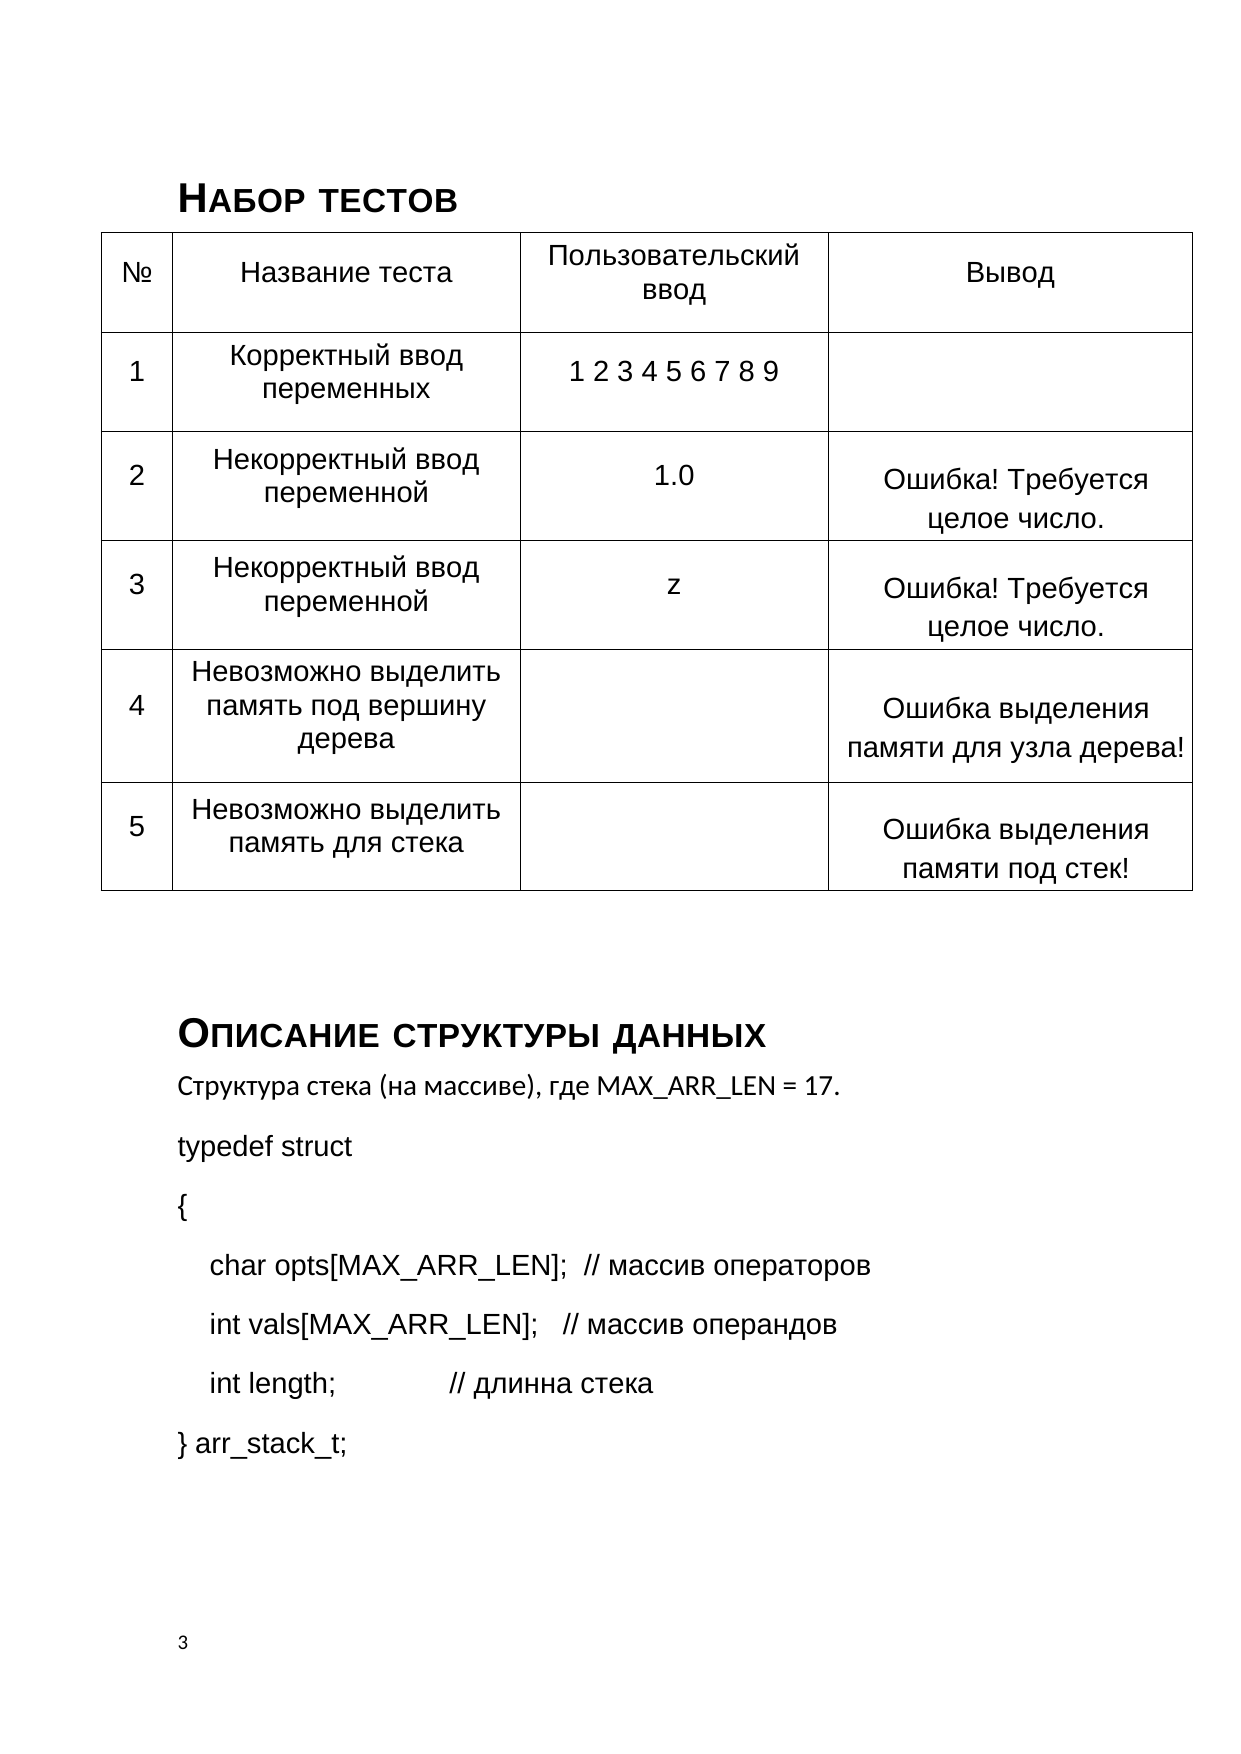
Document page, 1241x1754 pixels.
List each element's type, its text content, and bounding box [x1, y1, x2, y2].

text { [177, 1188, 1152, 1222]
text } arr_stack_t; [177, 1426, 1152, 1459]
table_cell Ошибка выделения памяти для узла дерева! [829, 650, 1192, 782]
subtitle Описание структуры данных [177, 1008, 1152, 1056]
table_cell Ошибка! Требуется целое число. [829, 432, 1192, 540]
table_cell 3 [102, 541, 172, 648]
text char opts[MAX_ARR_LEN]; // массив операторов [177, 1248, 1152, 1281]
table_cell Ошибка выделения памяти под стек! [829, 783, 1192, 890]
subtitle Набор тестов [177, 173, 1152, 221]
table_cell [829, 333, 1192, 431]
table_cell Корректный ввод переменных [173, 333, 520, 431]
table_header Пользовательский ввод [521, 233, 828, 332]
table_cell 1.0 [521, 432, 828, 540]
table_cell Невозможно выделить память для стека [173, 783, 520, 890]
text int length; // длинна стека [177, 1366, 1152, 1400]
table_cell 1 [102, 333, 172, 431]
table_cell 5 [102, 783, 172, 890]
table_cell Некорректный ввод переменной [173, 541, 520, 648]
table_cell [521, 650, 828, 782]
text int vals[MAX_ARR_LEN]; // массив операндов [177, 1307, 1152, 1341]
table_cell Невозможно выделить память под вершину дерева [173, 650, 520, 782]
table_cell 1 2 3 4 5 6 7 8 9 [521, 333, 828, 431]
table_cell z [521, 541, 828, 648]
table_cell [521, 783, 828, 890]
text typedef struct [177, 1129, 1152, 1162]
table_header Вывод [829, 233, 1192, 332]
text Структура стека (на массиве), где MAX_ARR_LEN = 17. [177, 1067, 1152, 1103]
table_cell 2 [102, 432, 172, 540]
table_header Название теста [173, 233, 520, 332]
table_header № [102, 233, 172, 332]
table_cell 4 [102, 650, 172, 782]
table_cell Некорректный ввод переменной [173, 432, 520, 540]
table_cell Ошибка! Требуется целое число. [829, 541, 1192, 648]
